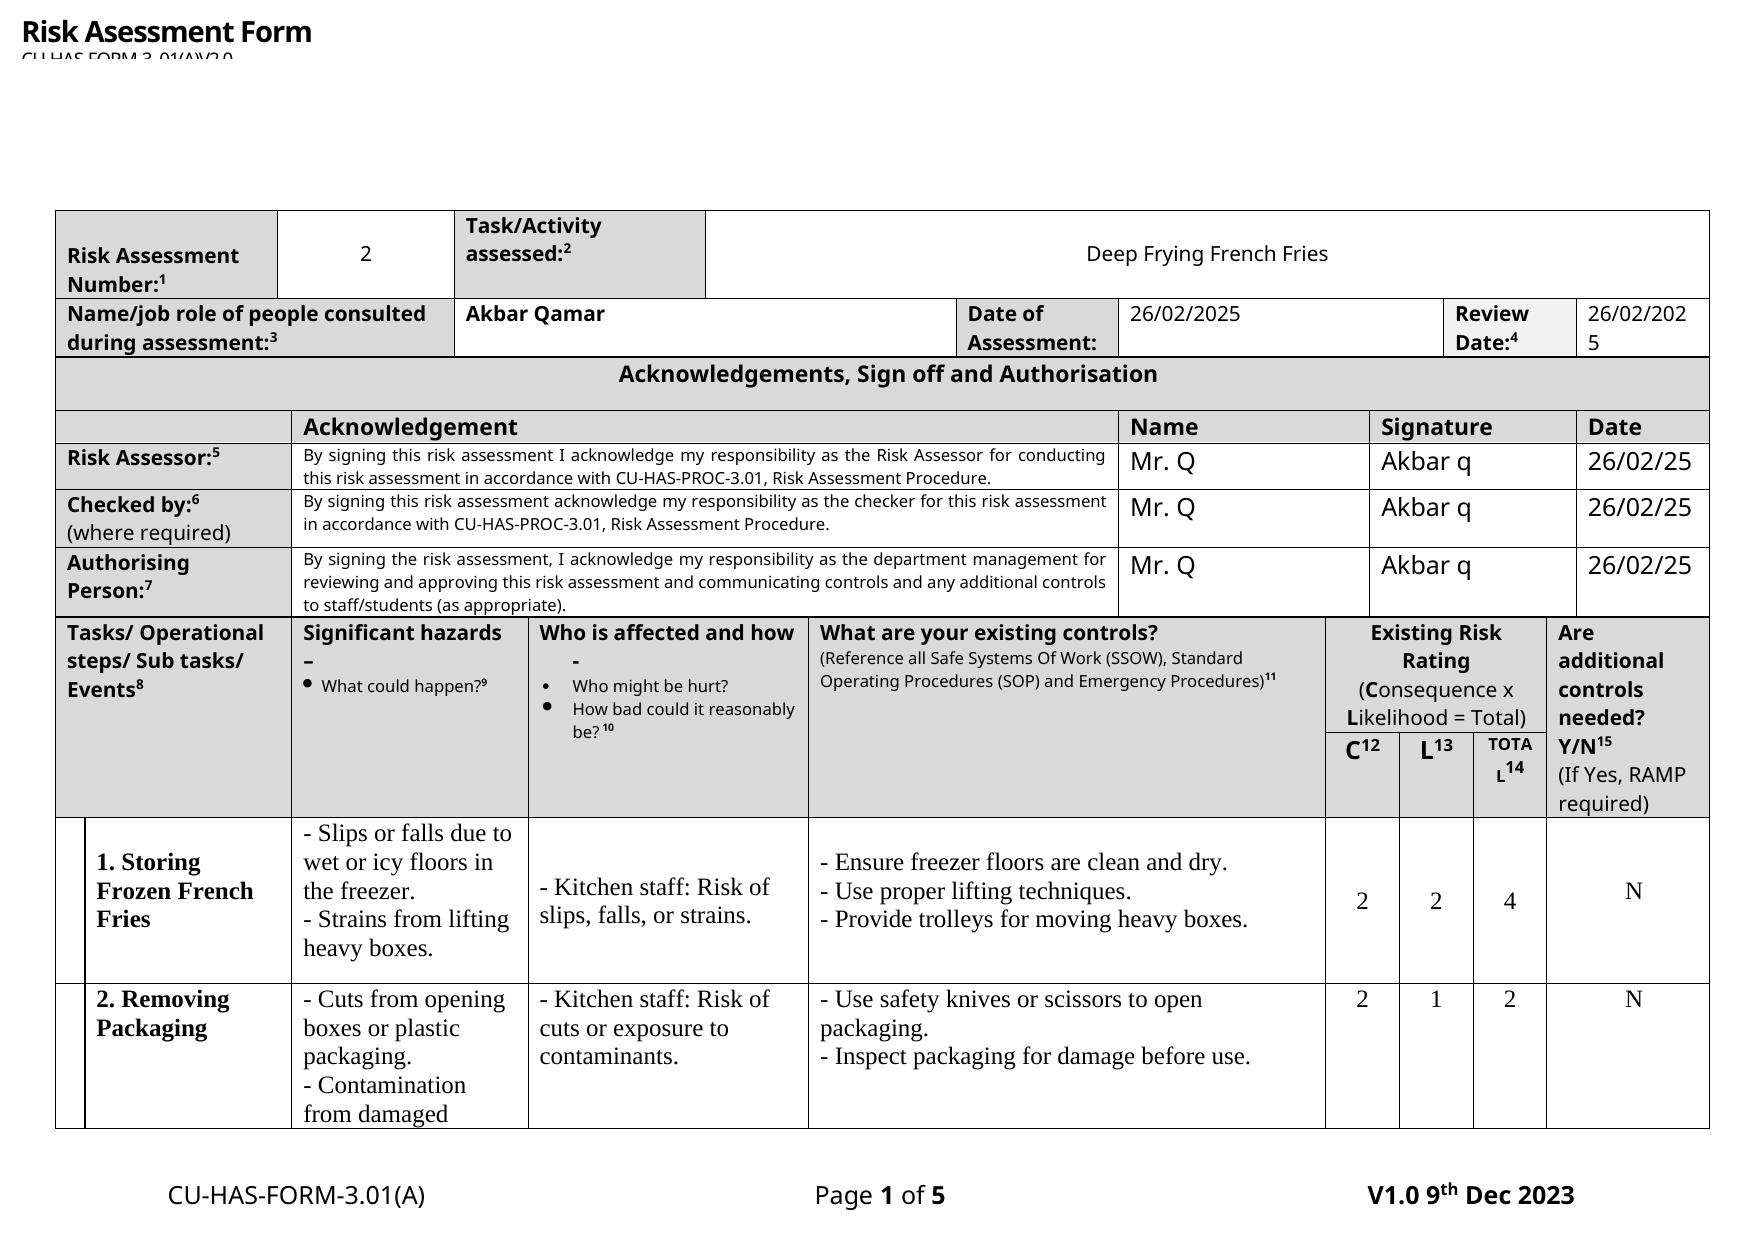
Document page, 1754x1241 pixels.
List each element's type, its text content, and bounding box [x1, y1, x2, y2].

table_cell 2 [1326, 818, 1399, 983]
table_cell - Cuts from opening boxes or plastic packaging. - Contamination from damaged [292, 984, 528, 1128]
table_header Significant hazards – What could happen?9 [292, 618, 528, 817]
table_cell [56, 818, 84, 983]
table_cell 4 [1474, 818, 1546, 983]
table_cell 2 [1474, 984, 1546, 1128]
table_cell [56, 411, 291, 442]
table_cell Date of Assessment: [957, 299, 1118, 356]
table_cell [56, 984, 84, 1128]
table_cell Authorising Person:7 [56, 548, 291, 616]
table_cell Mr. Q [1119, 444, 1369, 489]
table_cell Name/job role of people consulted during assessment:3 [56, 299, 454, 356]
table_cell TOTAL14 [1474, 733, 1546, 817]
table_cell 26/02/25 [1577, 444, 1709, 489]
table_header Deep Frying French Fries [706, 211, 1709, 298]
text CU-HAS-FORM-3..01(A)V2.0 [21, 49, 354, 58]
table_cell Review Date:4 [1444, 299, 1576, 356]
table_header Acknowledgements, Sign off and Authorisation [56, 358, 1709, 410]
table_header Existing Risk Rating (Consequence x Likelihood = Total) [1326, 618, 1546, 732]
table_header Are additional controls needed? Y/N15 (If Yes, RAMP required) [1547, 618, 1709, 817]
table_cell 1. Storing Frozen French Fries [86, 818, 291, 983]
table_cell 2 [1400, 818, 1473, 983]
table_cell Date [1577, 411, 1709, 442]
table_header What are your existing controls? (Reference all Safe Systems Of Work (SSOW), Standard Operating Procedures (SOP) and Emergency Procedures)11 [809, 618, 1325, 817]
table_cell - Ensure freezer floors are clean and dry. - Use proper lifting techniques. - Provide trolleys for moving heavy boxes. [809, 818, 1325, 983]
table_cell Signature [1370, 411, 1576, 442]
table_cell - Kitchen staff: Risk of slips, falls, or strains. [529, 818, 808, 983]
table_cell Mr. Q [1119, 490, 1369, 547]
table_cell N [1547, 818, 1709, 983]
table_header Risk Assessment Number:1 [56, 211, 277, 298]
table_cell Akbar q [1370, 490, 1576, 547]
table_cell Mr. Q [1119, 548, 1369, 616]
table_cell 2 [1326, 984, 1399, 1128]
table_cell Acknowledgement [292, 411, 1118, 442]
table_cell - Use safety knives or scissors to open packaging. - Inspect packaging for damage before use. [809, 984, 1325, 1128]
table_cell Akbar Qamar [455, 299, 956, 356]
table_cell 26/02/25 [1577, 548, 1709, 616]
table_cell 2. Removing Packaging [86, 984, 291, 1128]
table_header Who is affected and how - Who might be hurt? How bad could it reasonably be? 10 [529, 618, 808, 817]
table_cell Name [1119, 411, 1369, 442]
table_header Tasks/ Operational steps/ Sub tasks/ Events8 [56, 618, 291, 817]
table_cell Akbar q [1370, 548, 1576, 616]
table_cell - Slips or falls due to wet or icy floors in the freezer. - Strains from lifting heavy boxes. [292, 818, 528, 983]
table_cell 1 [1400, 984, 1473, 1128]
table_cell Checked by:6 (where required) [56, 490, 291, 547]
table_cell N [1547, 984, 1709, 1128]
table_cell Risk Assessor:5 [56, 444, 291, 489]
table_cell 26/02/25 [1577, 490, 1709, 547]
table_cell - Kitchen staff: Risk of cuts or exposure to contaminants. [529, 984, 808, 1128]
table_cell 26/02/2025 [1119, 299, 1443, 356]
table_cell By signing the risk assessment, I acknowledge my responsibility as the department management for reviewing and approving this risk assessment and communicating controls and any additional controls to staff/students (as appropriate). [292, 548, 1118, 616]
table_cell L13 [1400, 733, 1473, 817]
table_cell By signing this risk assessment acknowledge my responsibility as the checker for this risk assessment in accordance with CU-HAS-PROC-3.01, Risk Assessment Procedure. [292, 490, 1118, 547]
text Risk Asessment Form [21, 15, 354, 49]
table_cell Akbar q [1370, 444, 1576, 489]
table_header Task/Activity assessed:2 [455, 211, 705, 298]
table_cell 26/02/2025 [1577, 299, 1709, 356]
table_cell By signing this risk assessment I acknowledge my responsibility as the Risk Assessor for conducting this risk assessment in accordance with CU-HAS-PROC-3.01, Risk Assessment Procedure. [292, 444, 1118, 489]
table_cell C12 [1326, 733, 1399, 817]
table_header 2 [278, 211, 454, 298]
